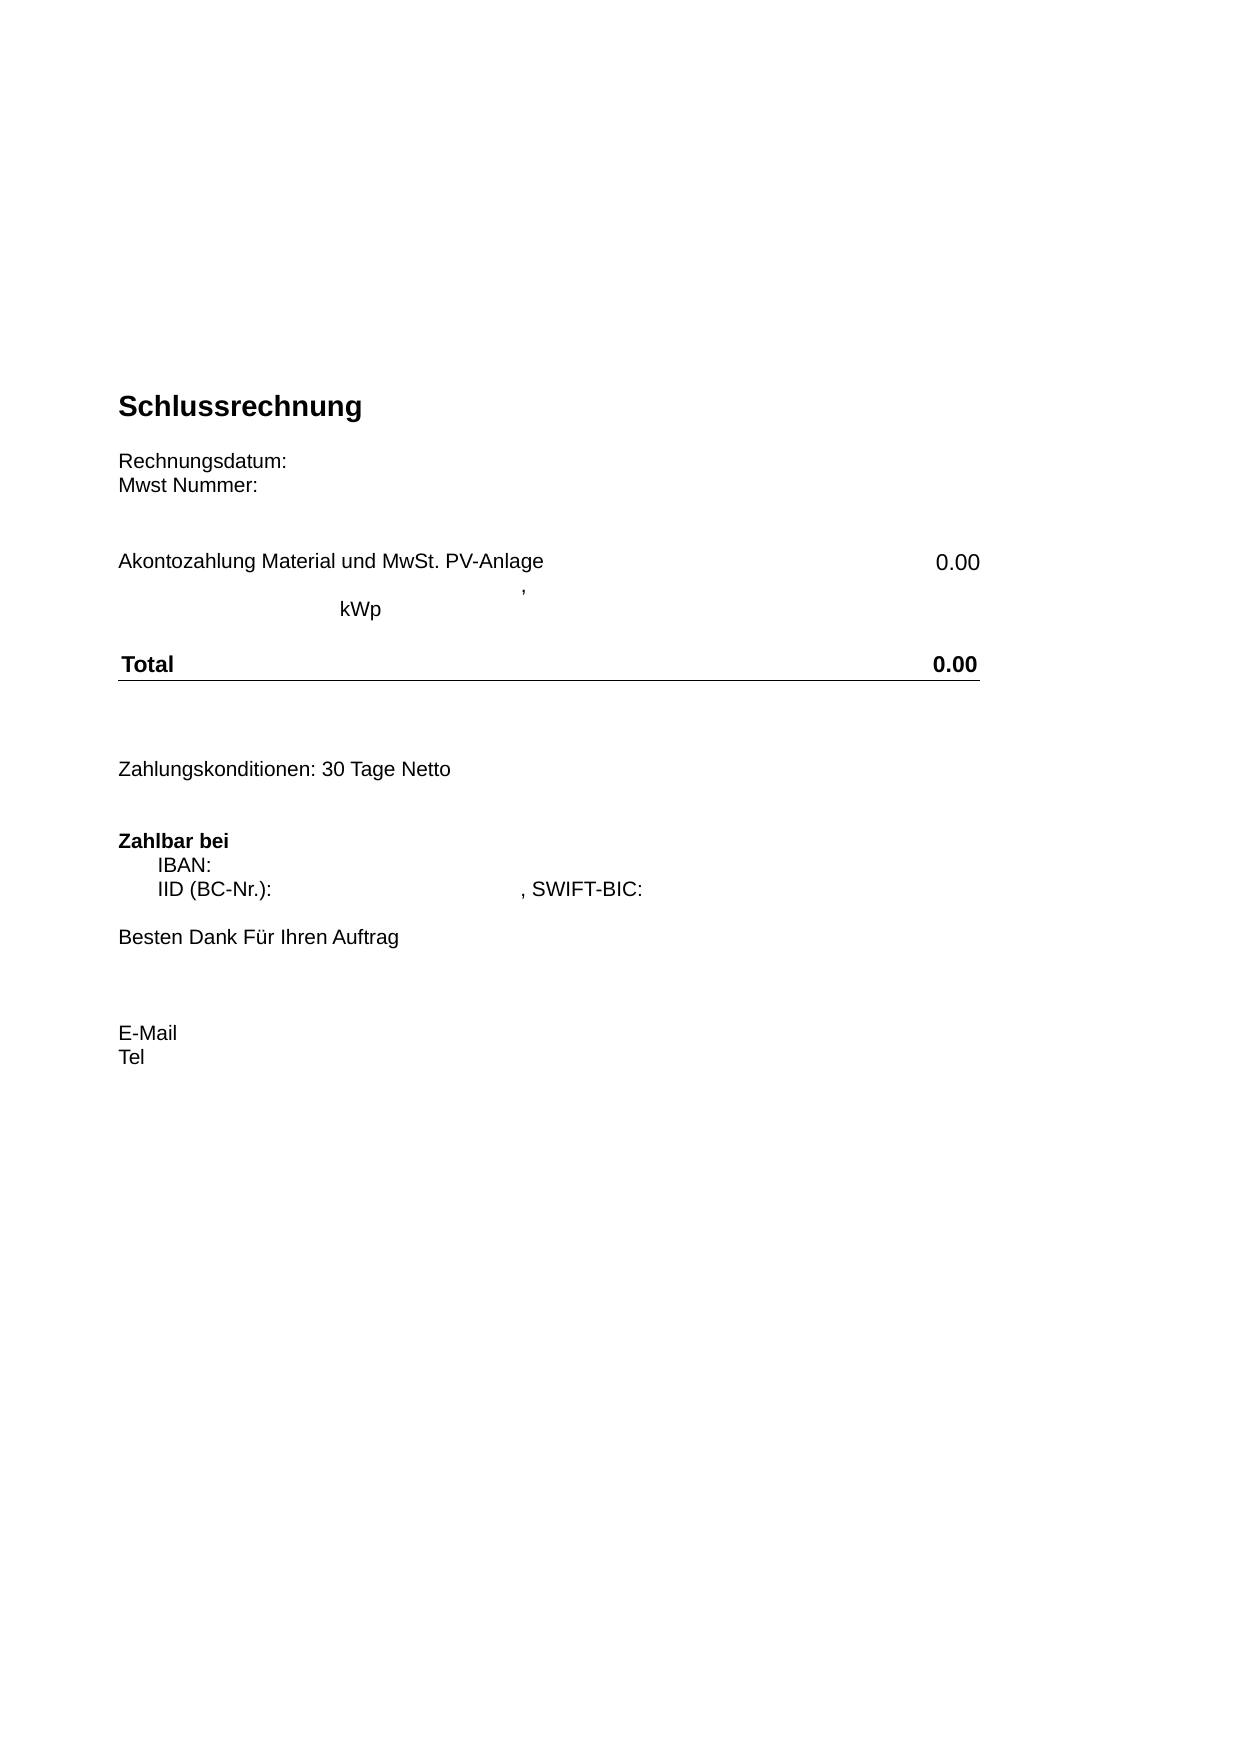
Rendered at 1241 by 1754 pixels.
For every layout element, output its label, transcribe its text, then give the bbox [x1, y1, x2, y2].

text <o.config.installer_street> <o.config.installer_streetNumber> [118, 142, 1122, 166]
text Besten Dank Für Ihren Auftrag [118, 925, 1122, 949]
text E-Mail <o.config.installer_email> [118, 1021, 1122, 1044]
text <o.owner.street> <o.owner.streetNumber> [118, 262, 1122, 286]
text Rechnungsdatum: <o._todayIso> [118, 449, 1122, 473]
text <o.config.installer_company> [118, 118, 1122, 142]
text Zahlungskonditionen: 30 Tage Netto [118, 757, 1122, 781]
table_cell [792, 621, 980, 648]
text <o.owner.firstName> <o.owner.lastName> [118, 238, 1122, 262]
table_header 0.00 [792, 549, 980, 621]
text IBAN: <o.config.installer_bankIban> [118, 853, 1122, 877]
text Tel <o.config.installer_phone> [118, 1044, 1122, 1068]
text Mwst Nummer: <o.config.installer_vat> [118, 473, 1122, 497]
table_cell Total [118, 648, 792, 680]
text IID (BC-Nr.): <o.config.installer_bankIid>, SWIFT-BIC: <o.config.installer_bankBic> [118, 877, 1122, 901]
text <o.config.installer_zip> <o.config.installer_city> [118, 166, 1122, 190]
text <o.owner.zip> <o.owner.city> [118, 286, 1122, 310]
text <o.config.installer_firstName> <o.config.installer_lastName> [118, 973, 1122, 997]
table_header Akontozahlung Material und MwSt. PV-Anlage <o.building.street> <o.building.streetNumber>,<o.building.city> <o.plant.totalPowerDc> kWp [118, 549, 792, 621]
text Zahlbar bei <o.config.installer_bankName> [118, 829, 1122, 853]
text Schlussrechnung <o._invoiceName> [118, 389, 1122, 422]
table_cell 0.00 [792, 648, 980, 680]
table_cell [118, 621, 792, 648]
